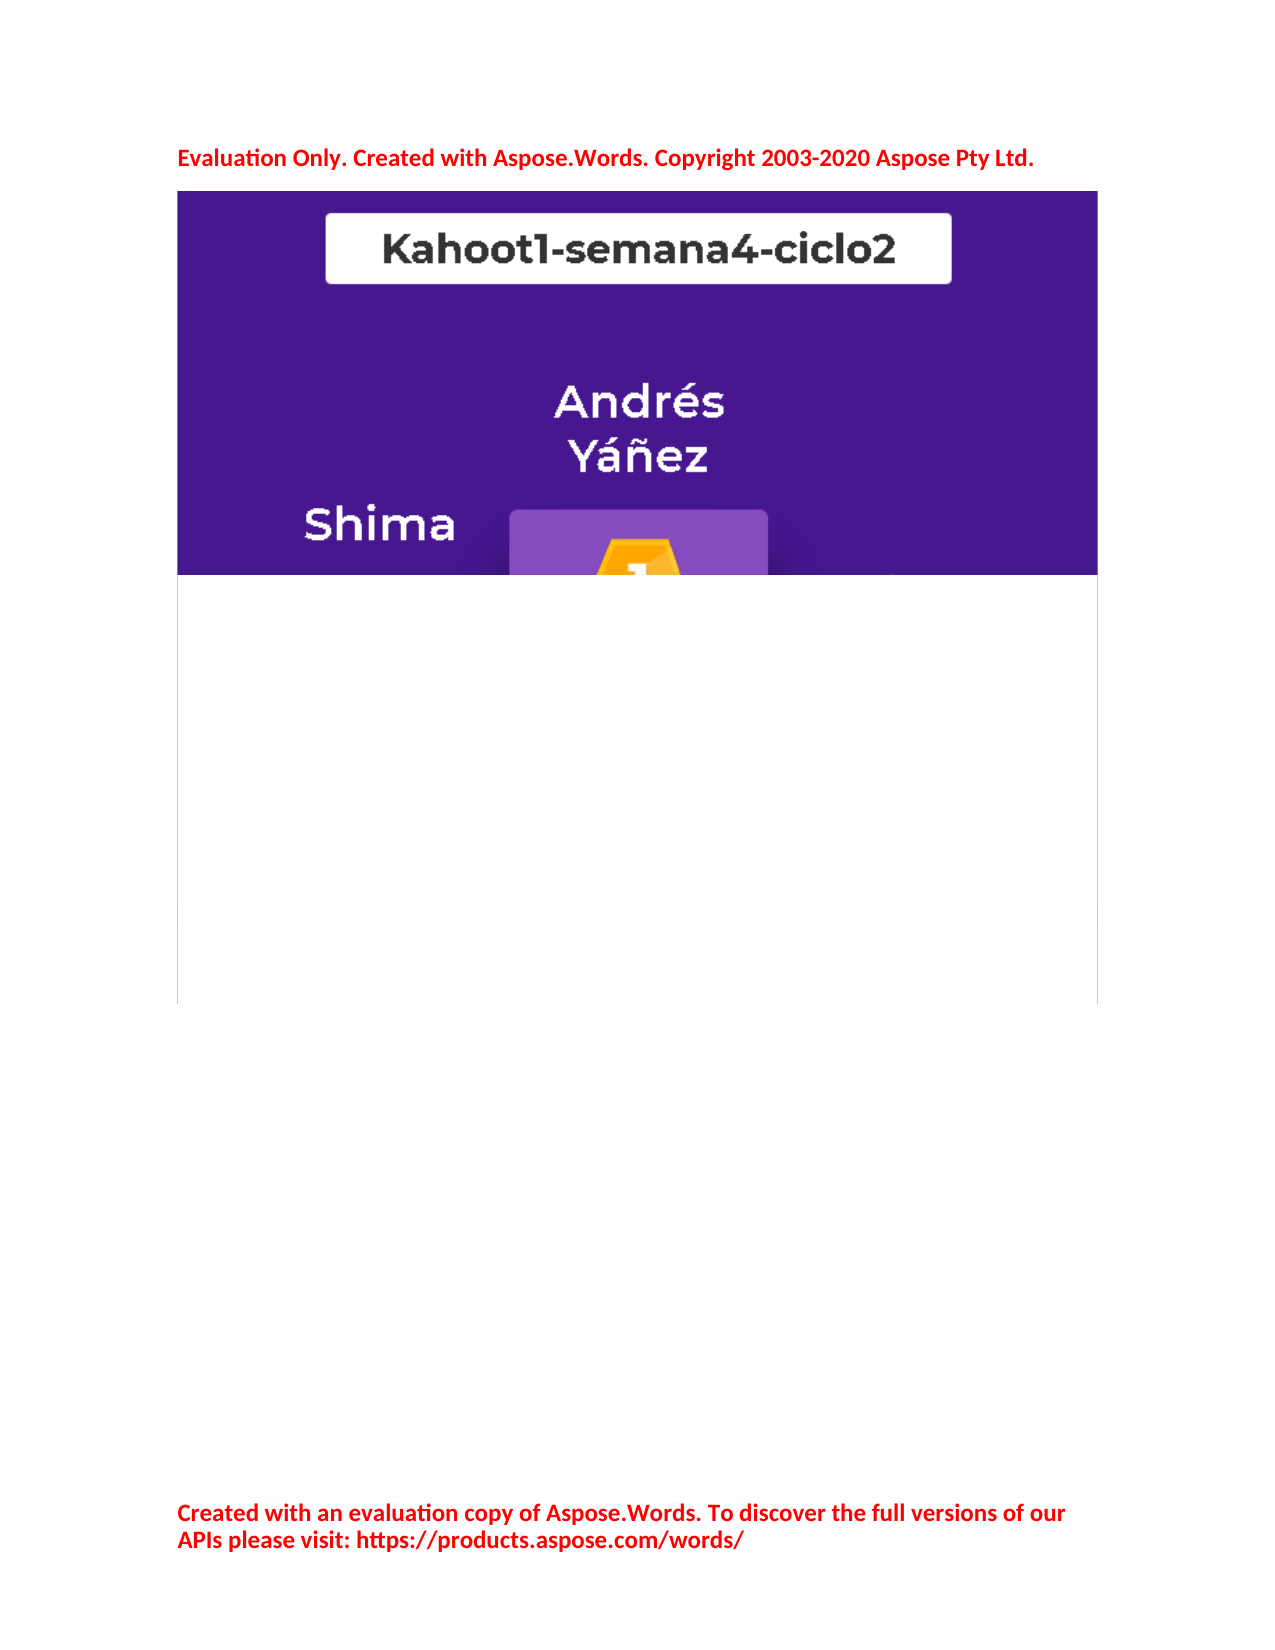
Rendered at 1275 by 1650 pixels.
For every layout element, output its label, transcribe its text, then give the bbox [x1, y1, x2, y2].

text Evaluation Only. Created with Aspose.Words. Copyright 2003-2020 Aspose Pty Ltd. [177, 148, 1098, 173]
picture [177, 191, 1098, 575]
